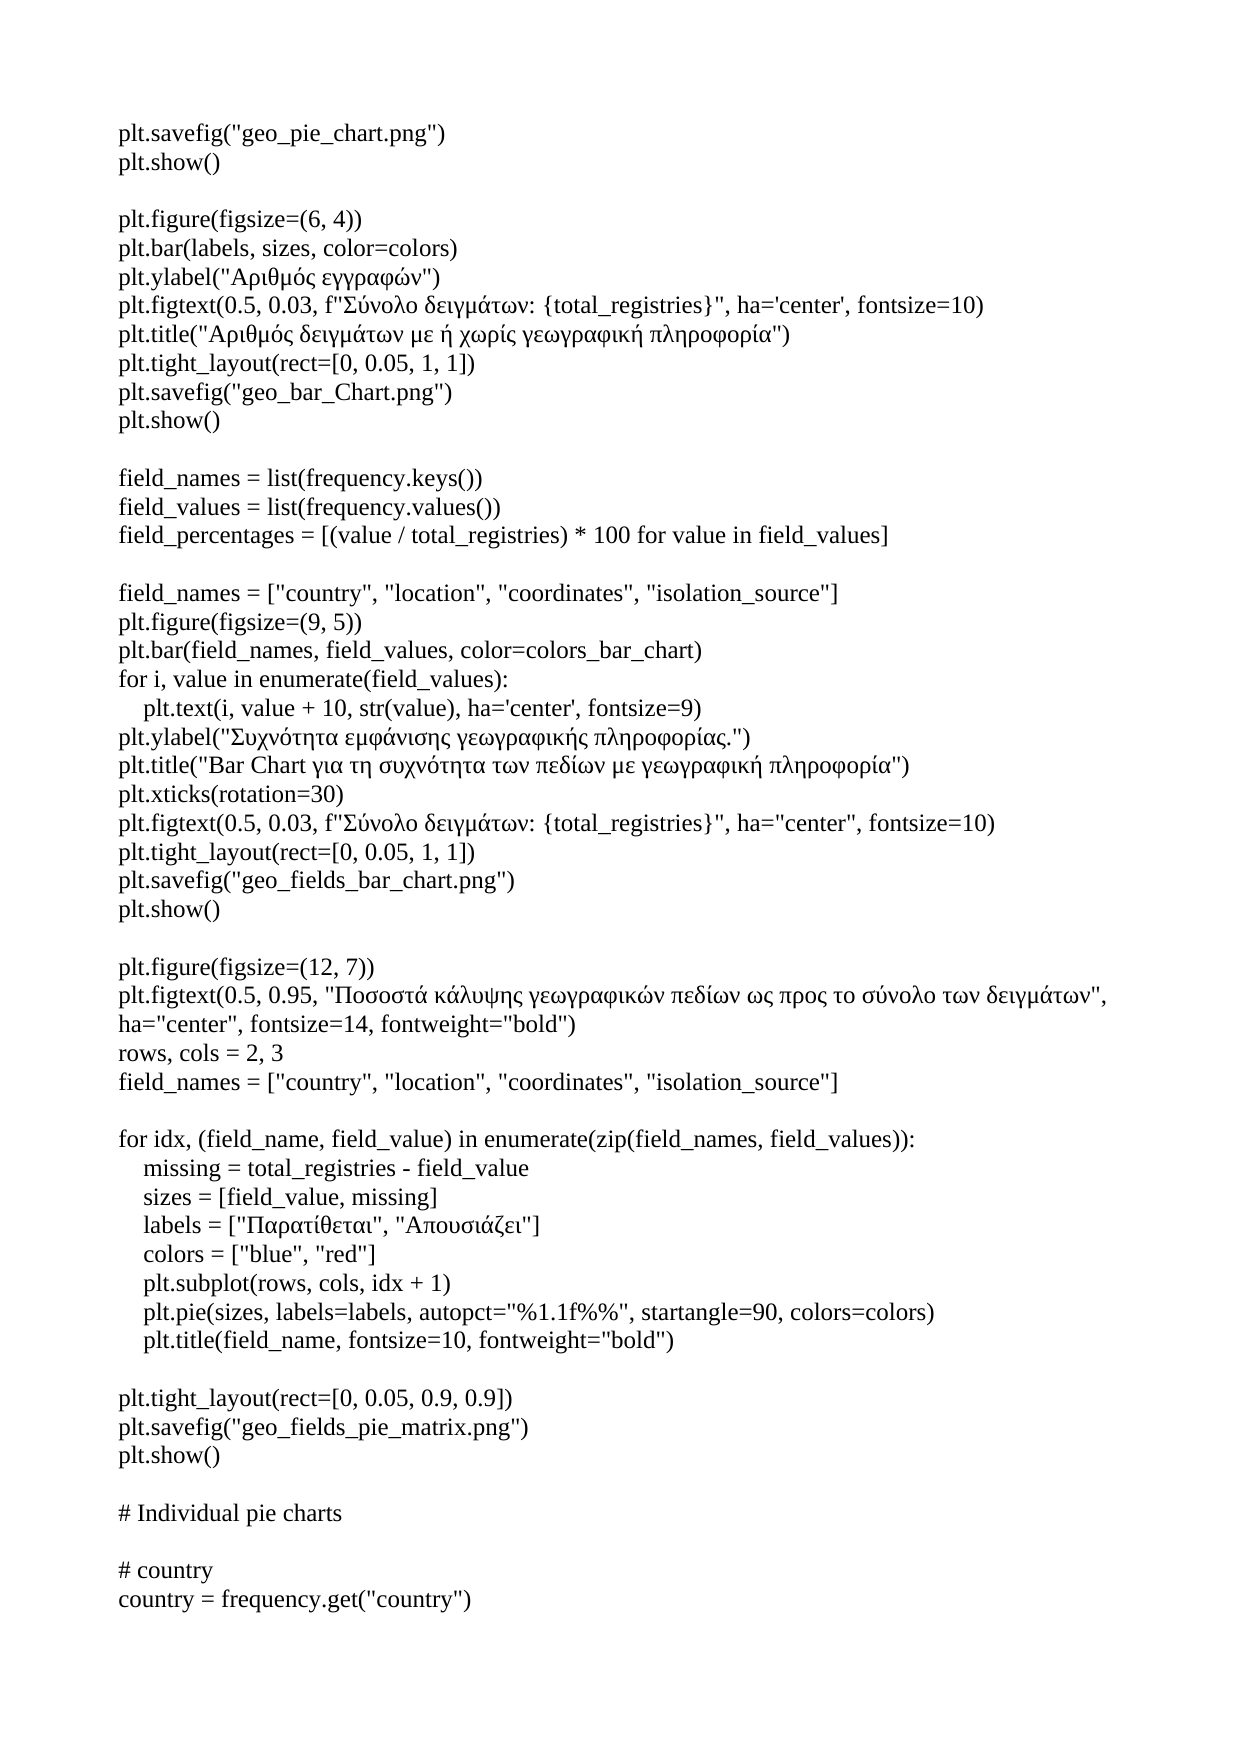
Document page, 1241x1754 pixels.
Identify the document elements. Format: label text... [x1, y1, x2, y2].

text plt.savefig("geo_fields_pie_matrix.png") [118, 1412, 1122, 1441]
text field_percentages = [(value / total_registries) * 100 for value in field_values] [118, 521, 1122, 549]
text # Individual pie charts [118, 1498, 1122, 1527]
text plt.figtext(0.5, 0.95, "Ποσοστά κάλυψης γεωγραφικών πεδίων ως προς το σύνολο των δειγμάτων", ha="center", fontsize=14, fontweight="bold") [118, 981, 1122, 1038]
text plt.show() [118, 406, 1122, 434]
text plt.show() [118, 147, 1122, 176]
text plt.savefig("geo_bar_Chart.png") [118, 377, 1122, 406]
text sizes = [field_value, missing] [118, 1182, 1122, 1211]
text labels = ["Παρατίθεται", "Απουσιάζει"] [118, 1211, 1122, 1239]
text plt.tight_layout(rect=[0, 0.05, 1, 1]) [118, 837, 1122, 866]
text plt.tight_layout(rect=[0, 0.05, 1, 1]) [118, 348, 1122, 377]
text country = frequency.get("country") [118, 1584, 1122, 1613]
text colors = ["blue", "red"] [118, 1239, 1122, 1268]
text plt.ylabel("Αριθμός εγγραφών") [118, 262, 1122, 291]
text plt.show() [118, 894, 1122, 923]
text plt.ylabel("Συχνότητα εμφάνισης γεωγραφικής πληροφορίας.") [118, 722, 1122, 751]
text rows, cols = 2, 3 [118, 1038, 1122, 1067]
text field_names = ["country", "location", "coordinates", "isolation_source"] [118, 1067, 1122, 1096]
text # country [118, 1556, 1122, 1584]
text plt.title("Αριθμός δειγμάτων με ή χωρίς γεωγραφική πληροφορία") [118, 319, 1122, 348]
text plt.subplot(rows, cols, idx + 1) [118, 1268, 1122, 1297]
text for i, value in enumerate(field_values): [118, 664, 1122, 693]
text plt.figtext(0.5, 0.03, f"Σύνολο δειγμάτων: {total_registries}", ha='center', fontsize=10) [118, 291, 1122, 319]
text for idx, (field_name, field_value) in enumerate(zip(field_names, field_values)): [118, 1124, 1122, 1153]
text plt.figtext(0.5, 0.03, f"Σύνολο δειγμάτων: {total_registries}", ha="center", fontsize=10) [118, 808, 1122, 837]
text plt.bar(field_names, field_values, color=colors_bar_chart) [118, 636, 1122, 664]
text plt.tight_layout(rect=[0, 0.05, 0.9, 0.9]) [118, 1383, 1122, 1412]
text field_names = list(frequency.keys()) [118, 463, 1122, 492]
text plt.figure(figsize=(6, 4)) [118, 204, 1122, 233]
text plt.text(i, value + 10, str(value), ha='center', fontsize=9) [118, 693, 1122, 722]
text plt.show() [118, 1441, 1122, 1469]
text field_names = ["country", "location", "coordinates", "isolation_source"] [118, 578, 1122, 607]
text plt.savefig("geo_fields_bar_chart.png") [118, 866, 1122, 894]
text plt.bar(labels, sizes, color=colors) [118, 233, 1122, 262]
text plt.title(field_name, fontsize=10, fontweight="bold") [118, 1326, 1122, 1354]
text plt.figure(figsize=(9, 5)) [118, 607, 1122, 636]
text missing = total_registries - field_value [118, 1153, 1122, 1182]
text plt.figure(figsize=(12, 7)) [118, 952, 1122, 981]
text plt.title("Bar Chart για τη συχνότητα των πεδίων με γεωγραφική πληροφορία") [118, 751, 1122, 779]
text plt.savefig("geo_pie_chart.png") [118, 118, 1122, 147]
text plt.xticks(rotation=30) [118, 779, 1122, 808]
text field_values = list(frequency.values()) [118, 492, 1122, 521]
text plt.pie(sizes, labels=labels, autopct="%1.1f%%", startangle=90, colors=colors) [118, 1297, 1122, 1326]
